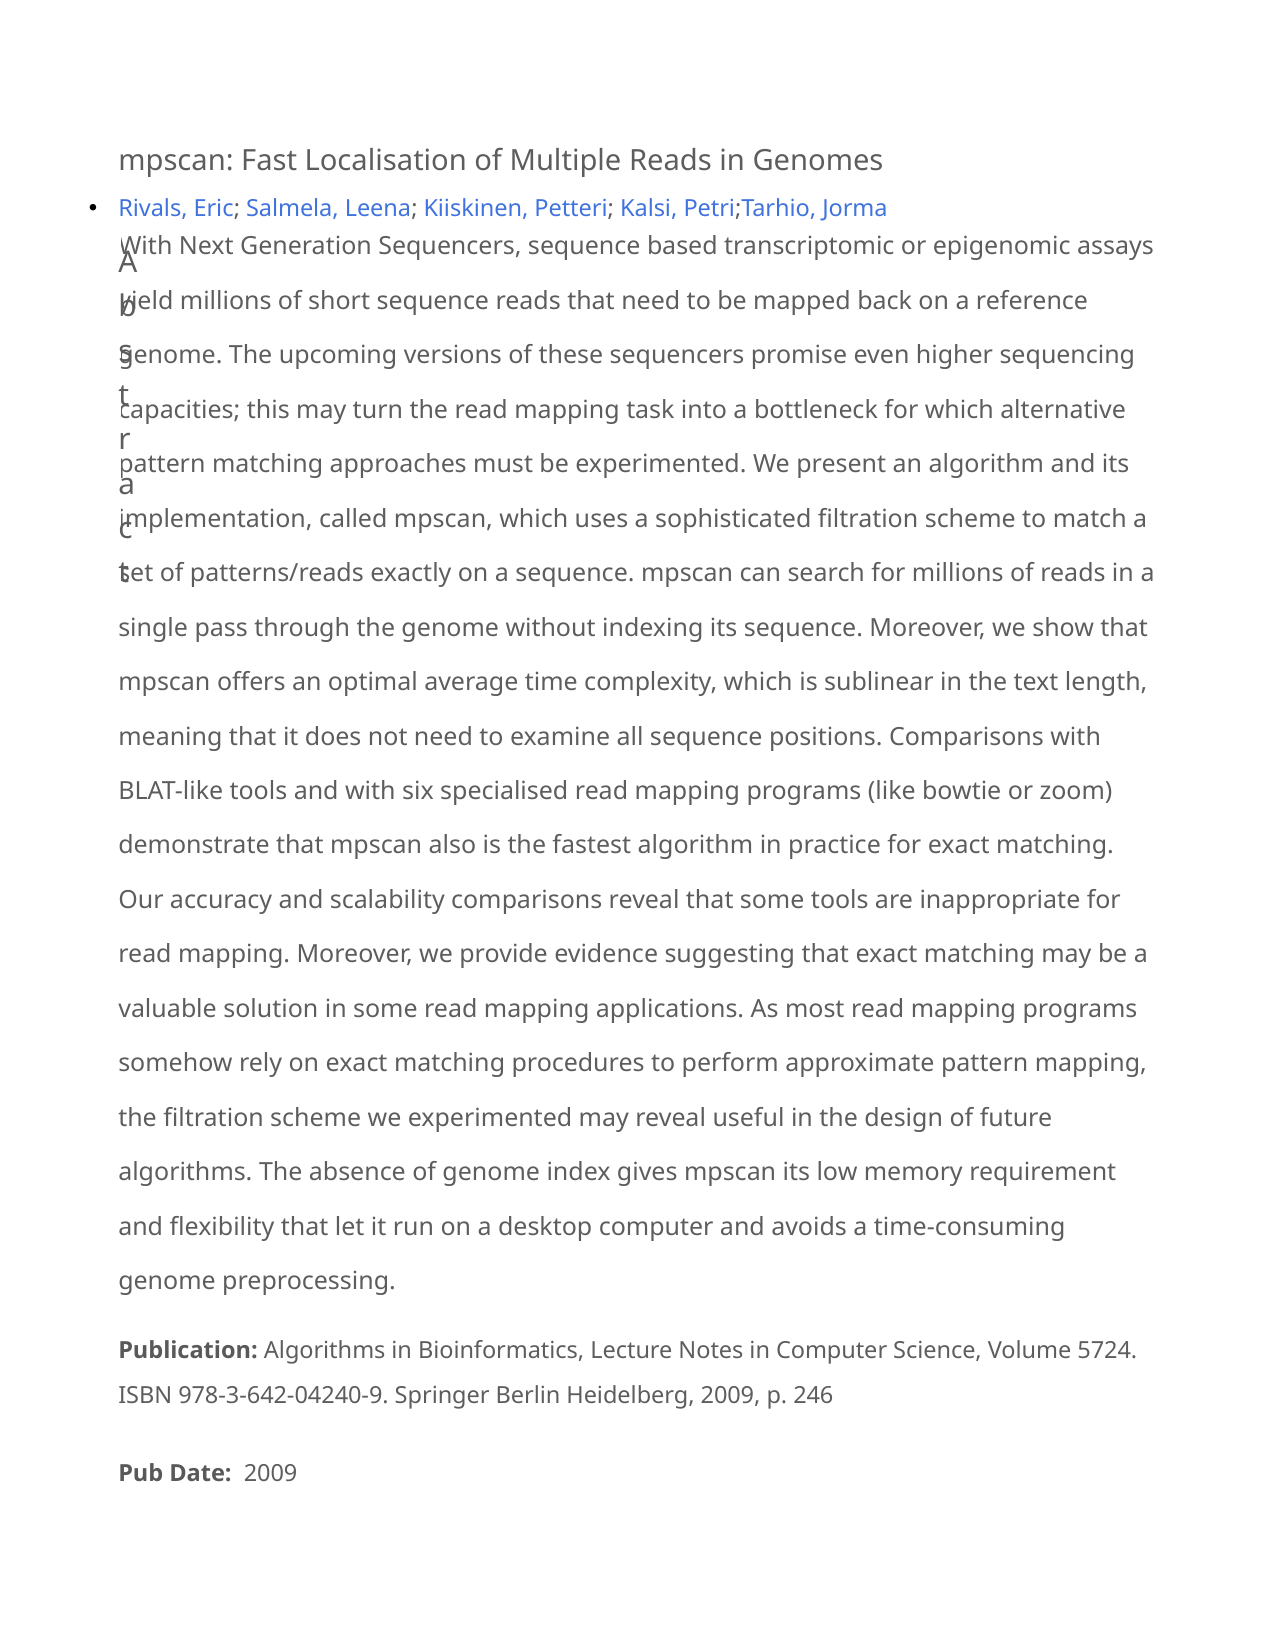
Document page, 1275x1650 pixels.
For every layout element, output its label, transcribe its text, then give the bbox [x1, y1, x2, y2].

list Rivals, Eric; Salmela, Leena; Kiiskinen, Petteri; Kalsi, Petri;Tarhio, Jorma [118, 191, 1157, 223]
subtitle Publication: Algorithms in Bioinformatics, Lecture Notes in Computer Science, Volume 5724. ISBN 978-3-642-04240-9. Springer Berlin Heidelberg, 2009, p. 246 [118, 1333, 1157, 1410]
text With Next Generation Sequencers, sequence based transcriptomic or epigenomic assays yield millions of short sequence reads that need to be mapped back on a reference genome. The upcoming versions of these sequencers promise even higher sequencing capacities; this may turn the read mapping task into a bottleneck for which alternative pattern matching approaches must be experimented. We present an algorithm and its implementation, called mpscan, which uses a sophisticated filtration scheme to match a set of patterns/reads exactly on a sequence. mpscan can search for millions of reads in a single pass through the genome without indexing its sequence. Moreover, we show that mpscan offers an optimal average time complexity, which is sublinear in the text length, meaning that it does not need to examine all sequence positions. Comparisons with BLAT-like tools and with six specialised read mapping programs (like bowtie or zoom) demonstrate that mpscan also is the fastest algorithm in practice for exact matching. Our accuracy and scalability comparisons reveal that some tools are inappropriate for read mapping. Moreover, we provide evidence suggesting that exact matching may be a valuable solution in some read mapping applications. As most read mapping programs somehow rely on exact matching procedures to perform approximate pattern mapping, the filtration scheme we experimented may reveal useful in the design of future algorithms. The absence of genome index gives mpscan its low memory requirement and flexibility that let it run on a desktop computer and avoids a time-consuming genome preprocessing. [118, 228, 1157, 1297]
list Pub Date: 2009 [118, 1457, 1157, 1488]
subtitle mpscan: Fast Localisation of Multiple Reads in Genomes [118, 139, 1157, 179]
